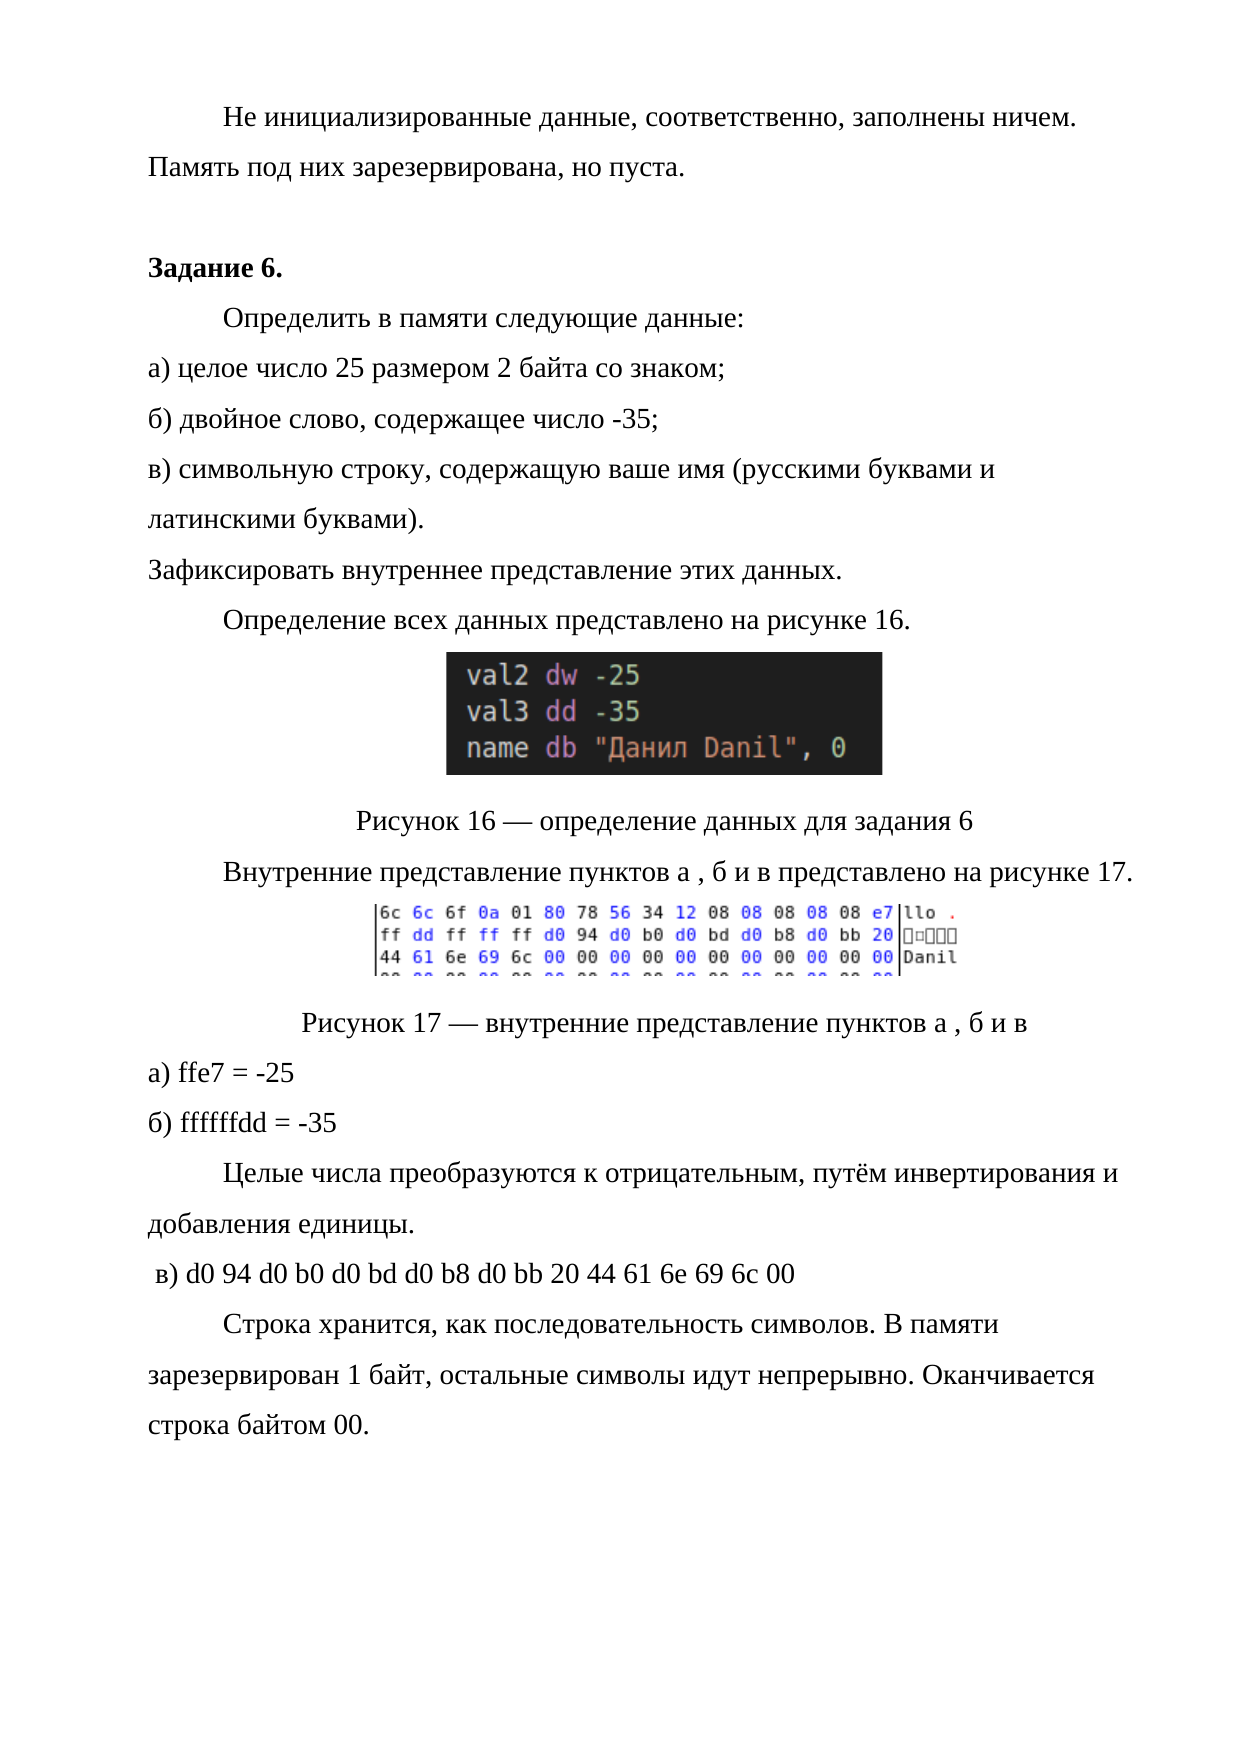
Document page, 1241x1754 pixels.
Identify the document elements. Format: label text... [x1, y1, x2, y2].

text б) ffffffdd = -35 [148, 1105, 1181, 1139]
text Не инициализированные данные, соответственно, заполнены ничем. [148, 99, 1181, 133]
text Рисунок 17 — внутренние представление пунктов а , б и в [148, 1005, 1181, 1038]
text в) символьную строку, содержащую ваше имя (русскими буквами и [148, 451, 1181, 485]
text а) ffe7 = -25 [148, 1055, 1181, 1088]
text зарезервирован 1 байт, остальные символы идут непрерывно. Оканчивается [148, 1357, 1181, 1390]
text в) d0 94 d0 b0 d0 bd d0 b8 d0 bb 20 44 61 6e 69 6c 00 [148, 1256, 1181, 1290]
text Рисунок 16 — определение данных для задания 6 [148, 803, 1181, 837]
text Задание 6. [148, 250, 1181, 283]
text а) целое число 25 размером 2 байта со знаком; [148, 351, 1181, 384]
text латинскими буквами). [148, 502, 1181, 535]
text строка байтом 00. [148, 1407, 1181, 1441]
text Определение всех данных представлено на рисунке 16. [148, 602, 1181, 636]
picture [369, 904, 960, 976]
text добавления единицы. [148, 1206, 1181, 1239]
text Память под них зарезервирована, но пуста. [148, 149, 1181, 183]
text Целые числа преобразуются к отрицательным, путём инвертирования и [148, 1156, 1181, 1189]
text Внутренние представление пунктов а , б и в представлено на рисунке 17. [148, 854, 1181, 887]
text б) двойное слово, содержащее число -35; [148, 401, 1181, 434]
picture [446, 652, 883, 775]
text Строка хранится, как последовательность символов. В памяти [148, 1307, 1181, 1340]
text Определить в памяти следующие данные: [148, 300, 1181, 334]
text Зафиксировать внутреннее представление этих данных. [148, 552, 1181, 585]
